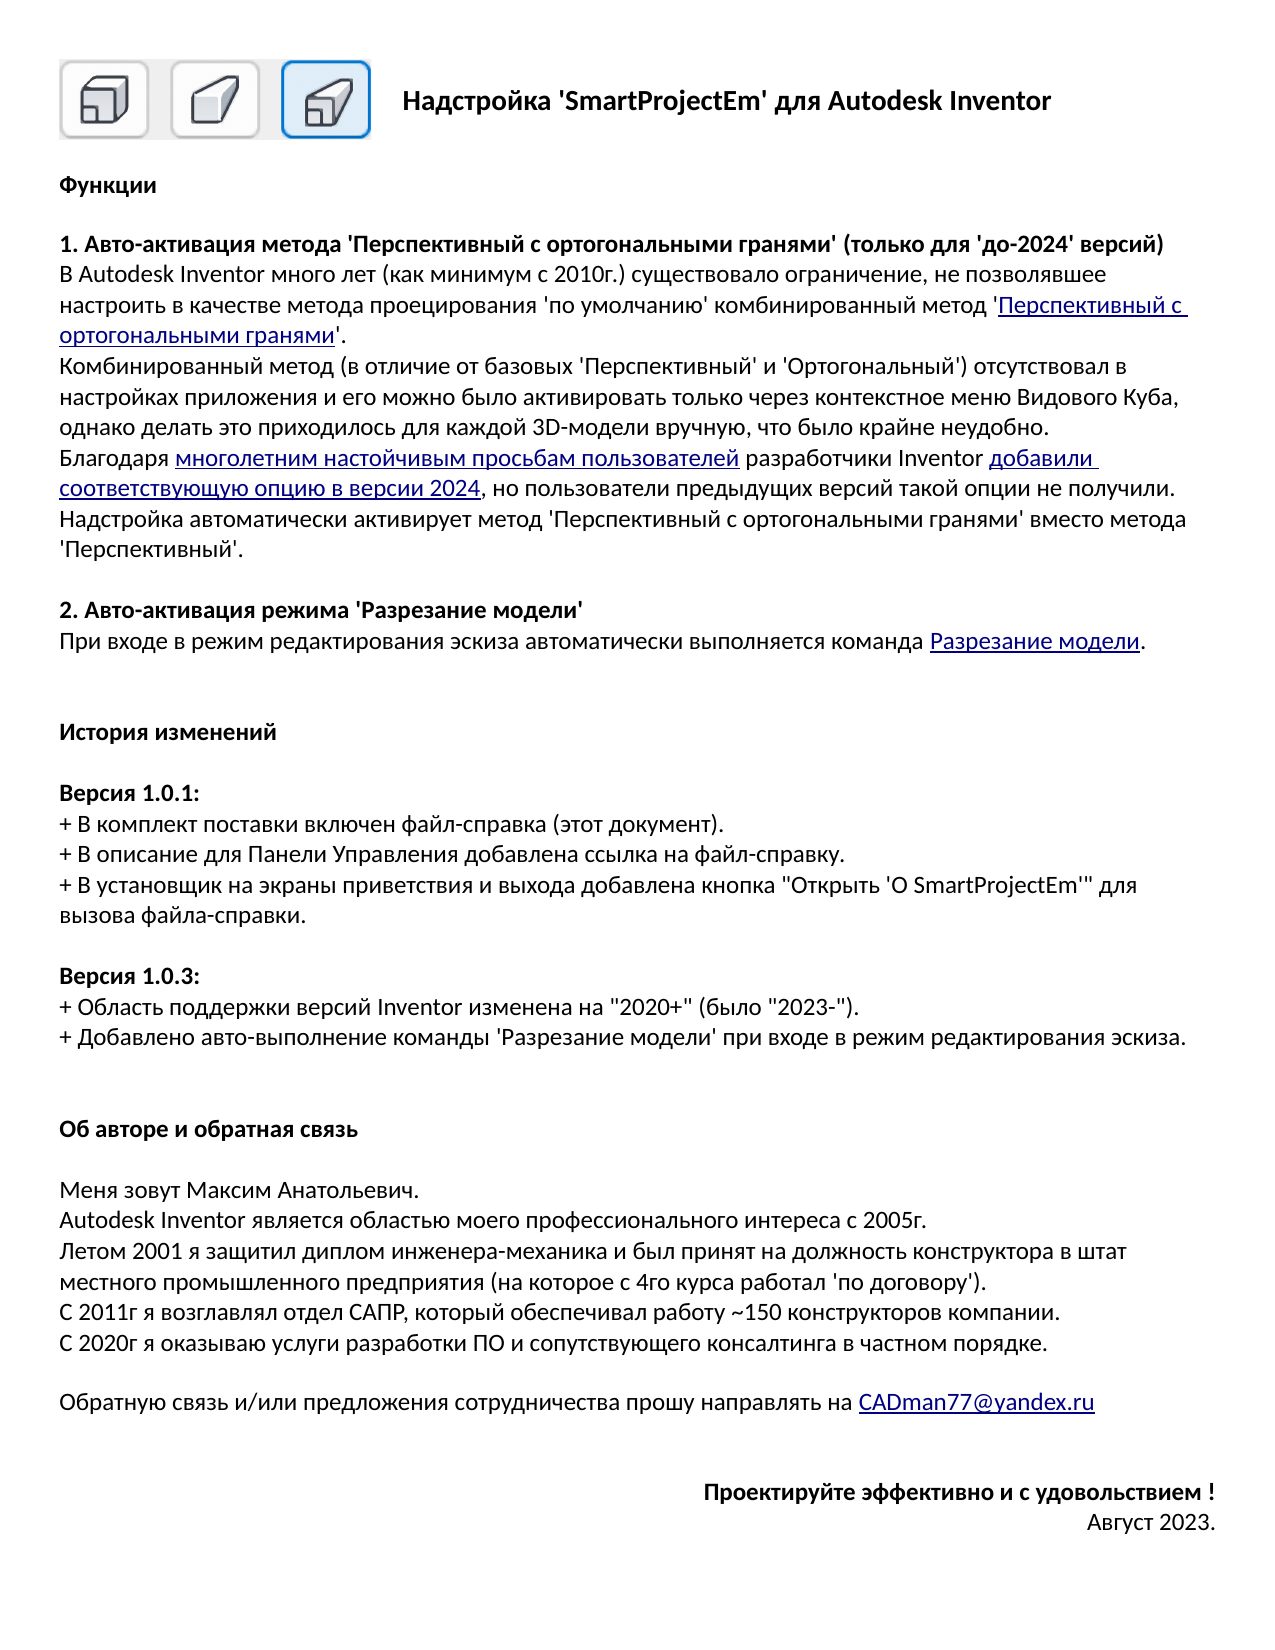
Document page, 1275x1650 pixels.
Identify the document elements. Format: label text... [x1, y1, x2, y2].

text История изменений [59, 716, 1216, 747]
text Обратную связь и/или предложения сотрудничества прошу направлять на CADman77@yandex.ru [59, 1386, 1216, 1417]
text Autodesk Inventor является областью моего профессионального интереса с 2005г. [59, 1205, 1216, 1235]
text Меня зовут Максим Анатольевич. [59, 1174, 1216, 1205]
text Проектируйте эффективно и с удовольствием ! [59, 1476, 1216, 1506]
text Надстройка автоматически активирует метод 'Перспективный с ортогональными гранями' вместо метода 'Перспективный'. [59, 503, 1216, 564]
text 2. Авто-активация режима 'Разрезание модели' При входе в режим редактирования эскиза автоматически выполняется команда Разрезание модели. [59, 594, 1216, 655]
text + В комплект поставки включен файл-справка (этот документ). [59, 808, 1216, 838]
text С 2020г я оказываю услуги разработки ПО и сопутствующего консалтинга в частном порядке. [59, 1327, 1216, 1357]
text В Autodesk Inventor много лет (как минимум с 2010г.) существовало ограничение, не позволявшее настроить в качестве метода проецирования 'по умолчанию' комбинированный метод 'Перспективный с ортогональными гранями'. [59, 258, 1216, 350]
picture [59, 59, 372, 140]
text + В установщик на экраны приветствия и выхода добавлена кнопка "Открыть 'О SmartProjectEm'" для вызова файла-справки. [59, 869, 1216, 930]
table_header Надстройка 'SmartProjectEm' для Autodesk Inventor [403, 59, 1215, 140]
text Август 2023. [59, 1506, 1216, 1537]
text + Область поддержки версий Inventor изменена на "2020+" (было "2023-"). [59, 991, 1216, 1022]
text Благодаря многолетним настойчивым просьбам пользователей разработчики Inventor добавили соответствующую опцию в версии 2024, но пользователи предыдущих версий такой опции не получили. [59, 442, 1216, 503]
text Комбинированный метод (в отличие от базовых 'Перспективный' и 'Ортогональный') отсутствовал в настройках приложения и его можно было активировать только через контекстное меню Видового Куба, однако делать это приходилось для каждой 3D-модели вручную, что было крайне неудобно. [59, 350, 1216, 442]
text Функции [59, 169, 1216, 199]
table_header [372, 59, 402, 140]
text Летом 2001 я защитил диплом инженера-механика и был принят на должность конструктора в штат местного промышленного предприятия (на которое с 4го курса работал 'по договору'). [59, 1235, 1216, 1296]
text Версия 1.0.1: [59, 777, 1216, 808]
text + Добавлено авто-выполнение команды 'Разрезание модели' при входе в режим редактирования эскиза. [59, 1022, 1216, 1052]
text Версия 1.0.3: [59, 961, 1216, 991]
text С 2011г я возглавлял отдел САПР, который обеспечивал работу ~150 конструкторов компании. [59, 1296, 1216, 1327]
text + В описание для Панели Управления добавлена ссылка на файл-справку. [59, 838, 1216, 869]
text 1. Авто-активация метода 'Перспективный с ортогональными гранями' (только для 'до-2024' версий) [59, 228, 1216, 258]
text Об авторе и обратная связь [59, 1113, 1216, 1144]
